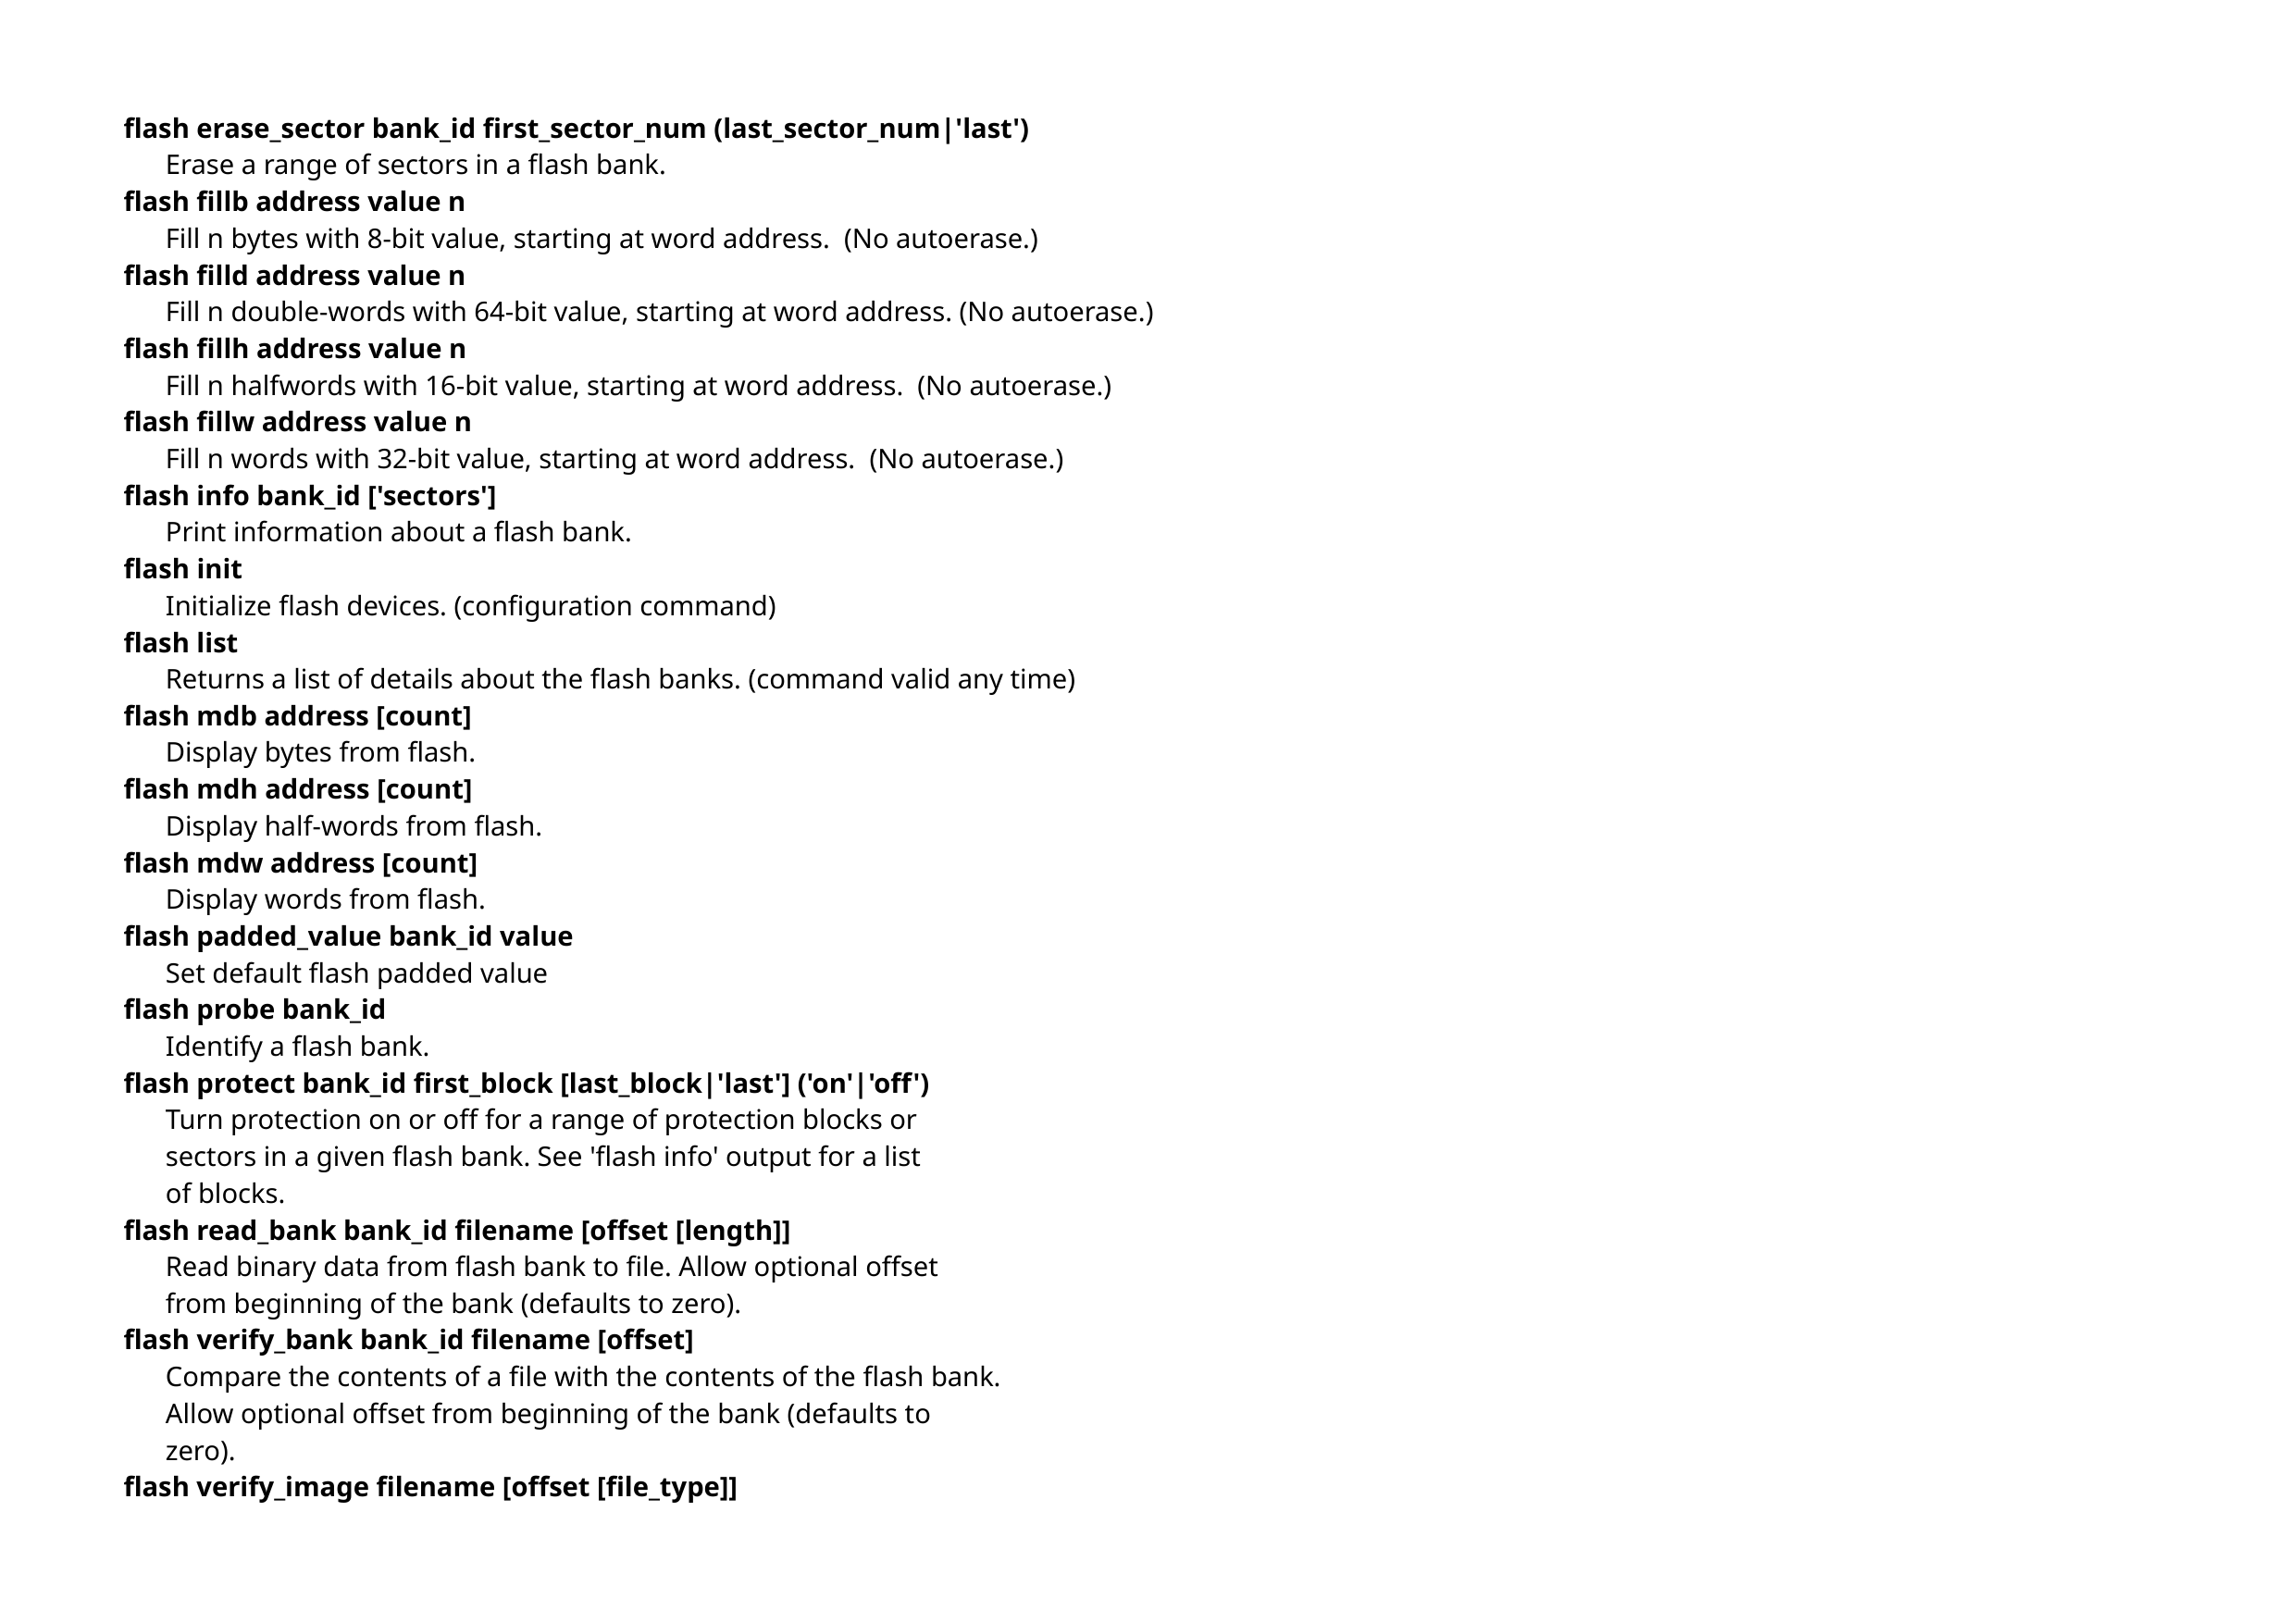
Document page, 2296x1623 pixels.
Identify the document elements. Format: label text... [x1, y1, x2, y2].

text flash mdb address [count] [109, 697, 2186, 734]
text flash verify_bank bank_id filename [offset] [109, 1321, 2186, 1357]
text Read binary data from flash bank to file. Allow optional offset [109, 1247, 2186, 1284]
text Compare the contents of a file with the contents of the flash bank. [109, 1357, 2186, 1394]
text flash info bank_id ['sectors'] [109, 477, 2186, 514]
text Initialize flash devices. (configuration command) [109, 587, 2186, 624]
text flash erase_sector bank_id first_sector_num (last_sector_num|'last') [109, 109, 2186, 146]
text flash filld address value n [109, 256, 2186, 293]
text Fill n bytes with 8-bit value, starting at word address. (No autoerase.) [109, 219, 2186, 256]
text Fill n double-words with 64-bit value, starting at word address. (No autoerase.) [109, 293, 2186, 329]
text flash verify_image filename [offset [file_type]] [109, 1468, 2186, 1505]
text of blocks. [109, 1174, 2186, 1211]
text Fill n halfwords with 16-bit value, starting at word address. (No autoerase.) [109, 366, 2186, 403]
text flash fillb address value n [109, 182, 2186, 219]
text Fill n words with 32-bit value, starting at word address. (No autoerase.) [109, 440, 2186, 477]
text Allow optional offset from beginning of the bank (defaults to [109, 1394, 2186, 1431]
text flash probe bank_id [109, 991, 2186, 1027]
text flash protect bank_id first_block [last_block|'last'] ('on'|'off') [109, 1064, 2186, 1101]
text Display bytes from flash. [109, 734, 2186, 770]
text flash mdw address [count] [109, 844, 2186, 881]
text Print information about a flash bank. [109, 514, 2186, 550]
text flash init [109, 550, 2186, 587]
text Identify a flash bank. [109, 1027, 2186, 1064]
text Turn protection on or off for a range of protection blocks or [109, 1101, 2186, 1137]
text Display words from flash. [109, 881, 2186, 917]
text Erase a range of sectors in a flash bank. [109, 146, 2186, 182]
text flash list [109, 624, 2186, 660]
text flash fillh address value n [109, 329, 2186, 366]
text sectors in a given flash bank. See 'flash info' output for a list [109, 1137, 2186, 1174]
text Returns a list of details about the flash banks. (command valid any time) [109, 660, 2186, 697]
text Display half-words from flash. [109, 807, 2186, 844]
text flash mdh address [count] [109, 770, 2186, 807]
text flash read_bank bank_id filename [offset [length]] [109, 1211, 2186, 1247]
text flash padded_value bank_id value [109, 917, 2186, 954]
text from beginning of the bank (defaults to zero). [109, 1284, 2186, 1321]
text zero). [109, 1431, 2186, 1468]
text Set default flash padded value [109, 954, 2186, 991]
text flash fillw address value n [109, 403, 2186, 440]
